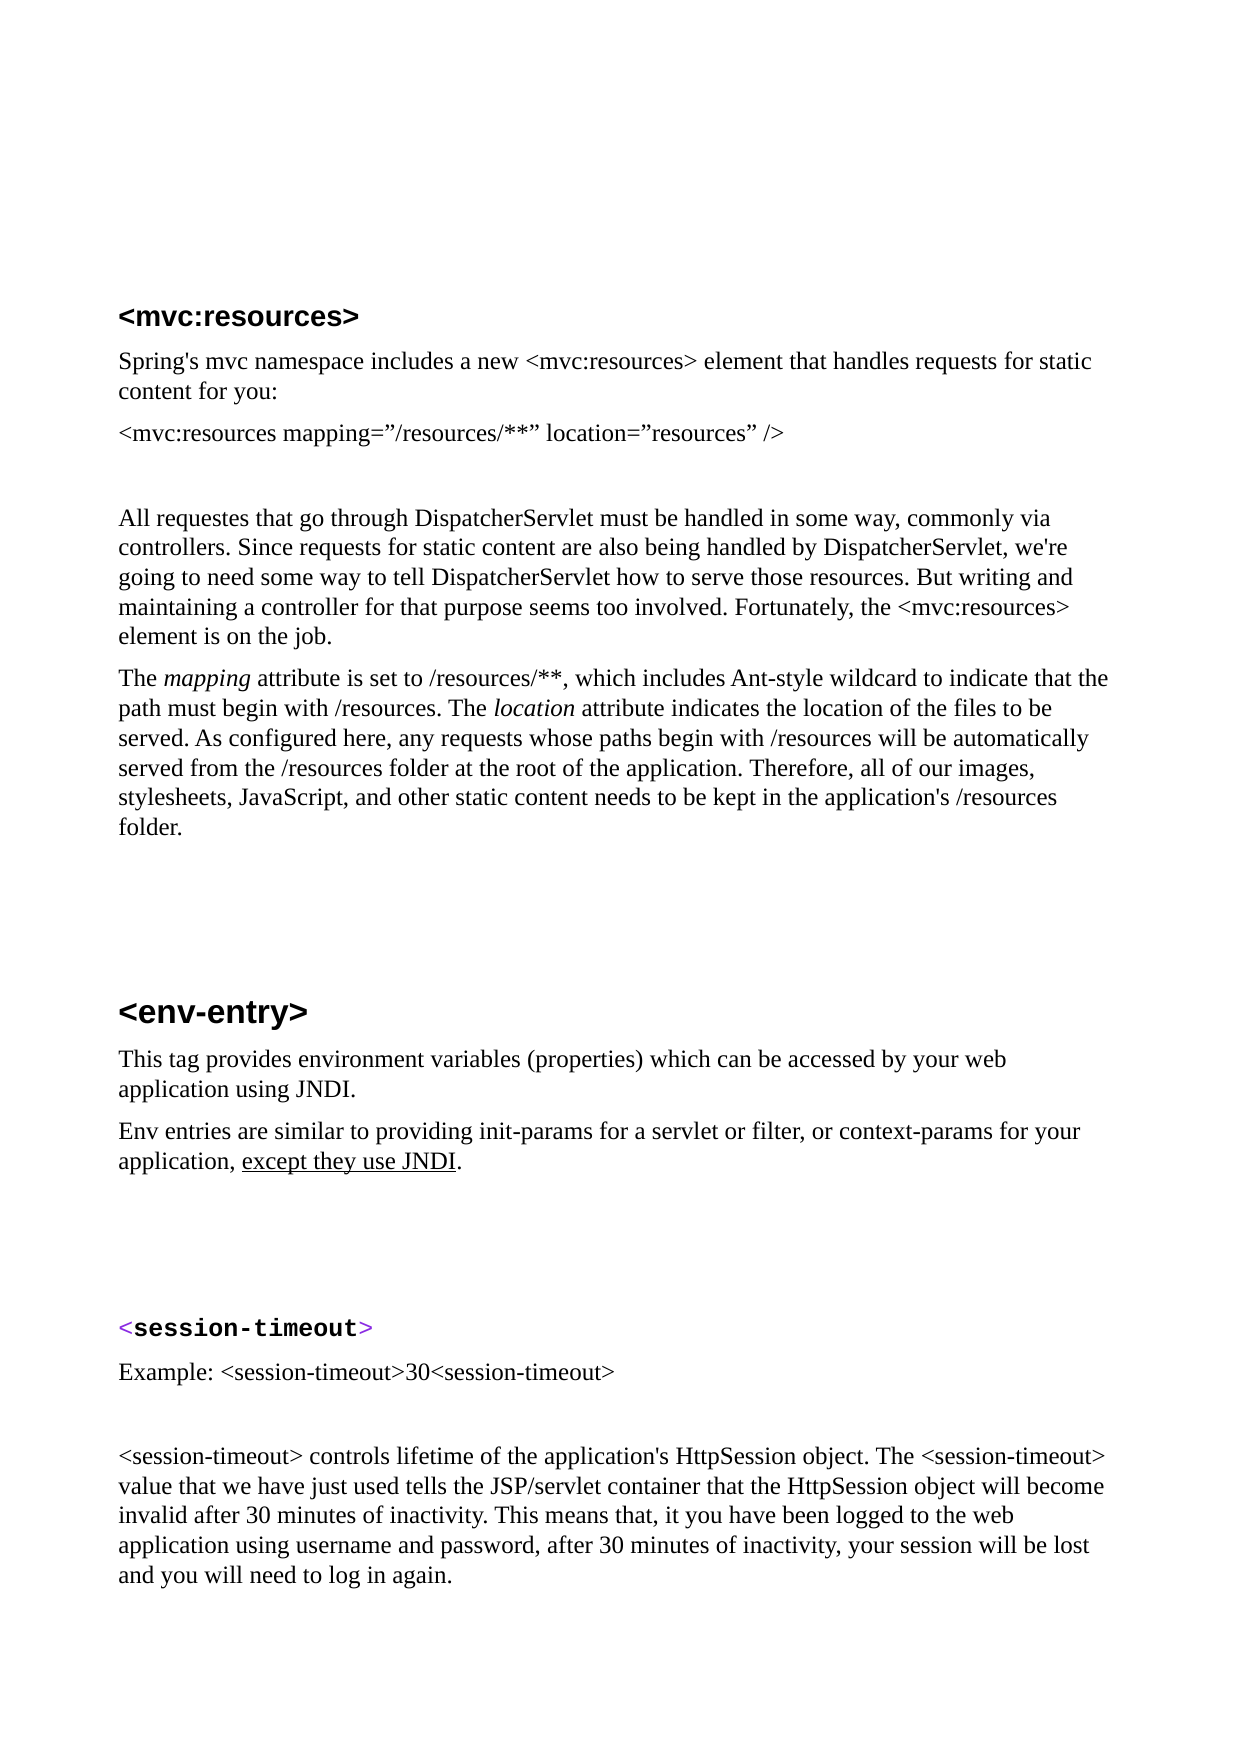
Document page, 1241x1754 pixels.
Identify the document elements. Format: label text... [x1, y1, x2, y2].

text Env entries are similar to providing init-params for a servlet or filter, or context-params for your application, except they use JNDI. [118, 1115, 1122, 1175]
text Example: <session-timeout>30<session-timeout> [118, 1356, 1122, 1386]
text The mapping attribute is set to /resources/**, which includes Ant-style wildcard to indicate that the path must begin with /resources. The location attribute indicates the location of the files to be served. As configured here, any requests whose paths begin with /resources will be automatically served from the /resources folder at the root of the application. Therefore, all of our images, stylesheets, JavaScript, and other static content needs to be kept in the application's /resources folder. [118, 663, 1122, 841]
text All requestes that go through DispatcherServlet must be handled in some way, commonly via controllers. Since requests for static content are also being handled by DispatcherServlet, we're going to need some way to tell DispatcherServlet how to serve those resources. But writing and maintaining a controller for that purpose seems too involved. Fortunately, the <mvc:resources> element is on the job. [118, 502, 1122, 650]
subtitle <env-entry> [118, 992, 1122, 1031]
text This tag provides environment variables (properties) which can be accessed by your web application using JNDI. [118, 1043, 1122, 1103]
text <session-timeout> [118, 1314, 1122, 1343]
text Spring's mvc namespace includes a new <mvc:resources> element that handles requests for static content for you: [118, 345, 1122, 405]
text <mvc:resources mapping=”/resources/**” location=”resources” /> [118, 417, 1122, 447]
subtitle <mvc:resources> [118, 299, 1122, 333]
text <session-timeout> controls lifetime of the application's HttpSession object. The <session-timeout> value that we have just used tells the JSP/servlet container that the HttpSession object will become invalid after 30 minutes of inactivity. This means that, it you have been logged to the web application using username and password, after 30 minutes of inactivity, your session will be lost and you will need to log in again. [118, 1440, 1122, 1589]
